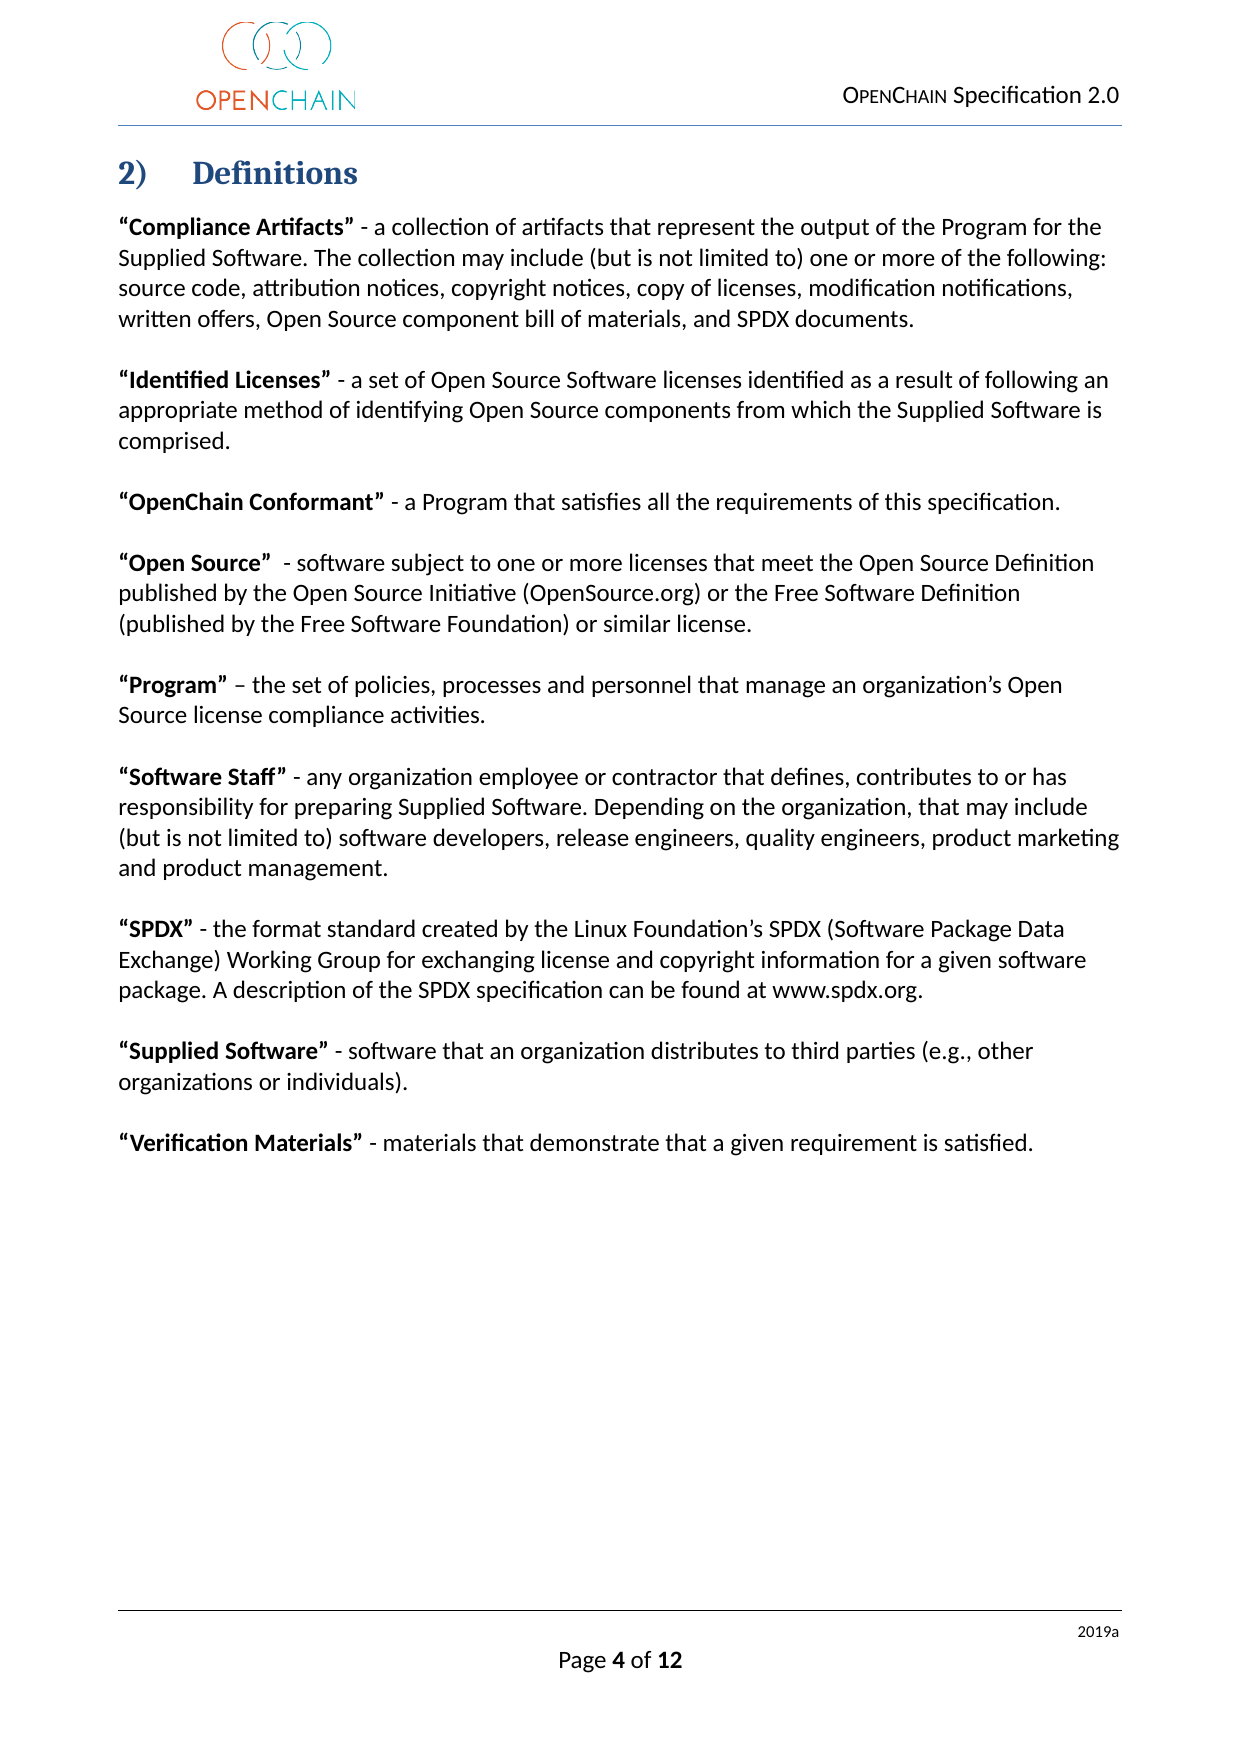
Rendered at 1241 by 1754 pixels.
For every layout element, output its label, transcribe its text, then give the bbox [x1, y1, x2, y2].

subtitle Definitions [118, 154, 1122, 193]
text “Verification Materials” - materials that demonstrate that a given requirement is satisfied. [118, 1127, 1122, 1157]
text “Open Source” - software subject to one or more licenses that meet the Open Source Definition published by the Open Source Initiative (OpenSource.org) or the Free Software Definition (published by the Free Software Foundation) or similar license. [118, 547, 1122, 638]
text “Identified Licenses” - a set of Open Source Software licenses identified as a result of following an appropriate method of identifying Open Source components from which the Supplied Software is comprised. [118, 364, 1122, 455]
text “Supplied Software” - software that an organization distributes to third parties (e.g., other organizations or individuals). [118, 1035, 1122, 1096]
text “Software Staff” - any organization employee or contractor that defines, contributes to or has responsibility for preparing Supplied Software. Depending on the organization, that may include (but is not limited to) software developers, release engineers, quality engineers, product marketing and product management. [118, 761, 1122, 883]
picture [196, 22, 355, 111]
text “OpenChain Conformant” - a Program that satisfies all the requirements of this specification. [118, 486, 1122, 516]
text “Compliance Artifacts” - a collection of artifacts that represent the output of the Program for the Supplied Software. The collection may include (but is not limited to) one or more of the following: source code, attribution notices, copyright notices, copy of licenses, modification notifications, written offers, Open Source component bill of materials, and SPDX documents. [118, 211, 1122, 333]
text “Program” – the set of policies, processes and personnel that manage an organization’s Open Source license compliance activities. [118, 669, 1122, 730]
text “SPDX” - the format standard created by the Linux Foundation’s SPDX (Software Package Data Exchange) Working Group for exchanging license and copyright information for a given software package. A description of the SPDX specification can be found at www.spdx.org. [118, 913, 1122, 1005]
